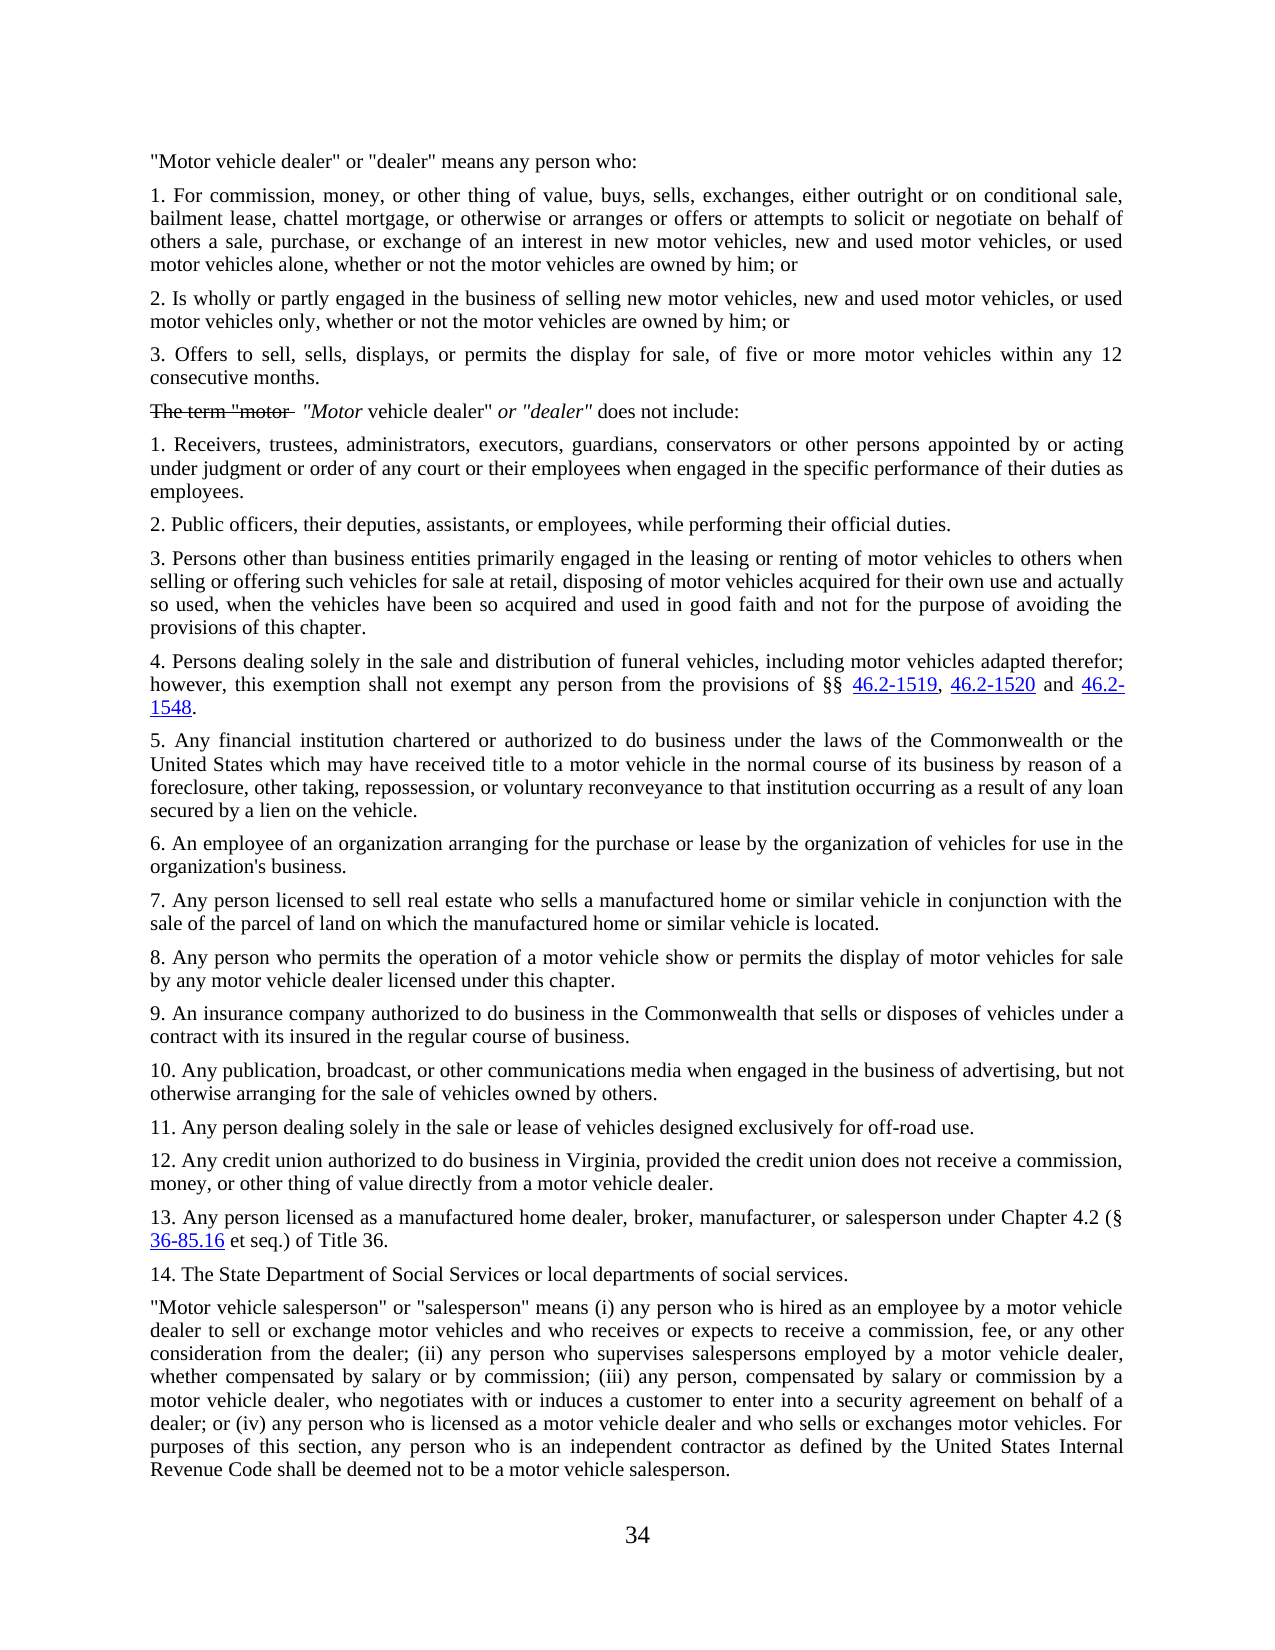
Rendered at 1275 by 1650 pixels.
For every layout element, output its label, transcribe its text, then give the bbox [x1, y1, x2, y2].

text 3. Offers to sell, sells, displays, or permits the display for sale, of five or more motor vehicles within any 12 consecutive months. [150, 343, 1125, 389]
text 1. Receivers, trustees, administrators, executors, guardians, conservators or other persons appointed by or acting under judgment or order of any court or their employees when engaged in the specific performance of their duties as employees. [150, 433, 1125, 503]
text 11. Any person dealing solely in the sale or lease of vehicles designed exclusively for off-road use. [150, 1116, 1125, 1139]
text 10. Any publication, broadcast, or other communications media when engaged in the business of advertising, but not otherwise arranging for the sale of vehicles owned by others. [150, 1059, 1125, 1105]
text 7. Any person licensed to sell real estate who sells a manufactured home or similar vehicle in conjunction with the sale of the parcel of land on which the manufactured home or similar vehicle is located. [150, 889, 1125, 935]
text 4. Persons dealing solely in the sale and distribution of funeral vehicles, including motor vehicles adapted therefor; however, this exemption shall not exempt any person from the provisions of §§ 46.2-1519, 46.2-1520 and 46.2-1548. [150, 649, 1125, 719]
text 12. Any credit union authorized to do business in Virginia, provided the credit union does not receive a commission, money, or other thing of value directly from a motor vehicle dealer. [150, 1149, 1125, 1195]
text The term "motor "Motor vehicle dealer" or "dealer" does not include: [150, 400, 1125, 423]
text 1. For commission, money, or other thing of value, buys, sells, exchanges, either outright or on conditional sale, bailment lease, chattel mortgage, or otherwise or arranges or offers or attempts to solicit or negotiate on behalf of others a sale, purchase, or exchange of an interest in new motor vehicles, new and used motor vehicles, or used motor vehicles alone, whether or not the motor vehicles are owned by him; or [150, 183, 1125, 276]
text 8. Any person who permits the operation of a motor vehicle show or permits the display of motor vehicles for sale by any motor vehicle dealer licensed under this chapter. [150, 946, 1125, 992]
text 9. An insurance company authorized to do business in the Commonwealth that sells or disposes of vehicles under a contract with its insured in the regular course of business. [150, 1002, 1125, 1048]
text 5. Any financial institution chartered or authorized to do business under the laws of the Commonwealth or the United States which may have received title to a motor vehicle in the normal course of its business by reason of a foreclosure, other taking, repossession, or voluntary reconveyance to that institution occurring as a result of any loan secured by a lien on the vehicle. [150, 729, 1125, 822]
text 14. The State Department of Social Services or local departments of social services. [150, 1262, 1125, 1286]
text "Motor vehicle salesperson" or "salesperson" means (i) any person who is hired as an employee by a motor vehicle dealer to sell or exchange motor vehicles and who receives or expects to receive a commission, fee, or any other consideration from the dealer; (ii) any person who supervises salespersons employed by a motor vehicle dealer, whether compensated by salary or by commission; (iii) any person, compensated by salary or commission by a motor vehicle dealer, who negotiates with or induces a customer to enter into a security agreement on behalf of a dealer; or (iv) any person who is licensed as a motor vehicle dealer and who sells or exchanges motor vehicles. For purposes of this section, any person who is an independent contractor as defined by the United States Internal Revenue Code shall be deemed not to be a motor vehicle salesperson. [150, 1296, 1125, 1481]
text 2. Is wholly or partly engaged in the business of selling new motor vehicles, new and used motor vehicles, or used motor vehicles only, whether or not the motor vehicles are owned by him; or [150, 286, 1125, 333]
text 13. Any person licensed as a manufactured home dealer, broker, manufacturer, or salesperson under Chapter 4.2 (§ 36-85.16 et seq.) of Title 36. [150, 1206, 1125, 1252]
text 6. An employee of an organization arranging for the purchase or lease by the organization of vehicles for use in the organization's business. [150, 832, 1125, 878]
text 3. Persons other than business entities primarily engaged in the leasing or renting of motor vehicles to others when selling or offering such vehicles for sale at retail, disposing of motor vehicles acquired for their own use and actually so used, when the vehicles have been so acquired and used in good faith and not for the purpose of avoiding the provisions of this chapter. [150, 547, 1125, 639]
text "Motor vehicle dealer" or "dealer" means any person who: [150, 150, 1125, 173]
text 2. Public officers, their deputies, assistants, or employees, while performing their official duties. [150, 513, 1125, 536]
